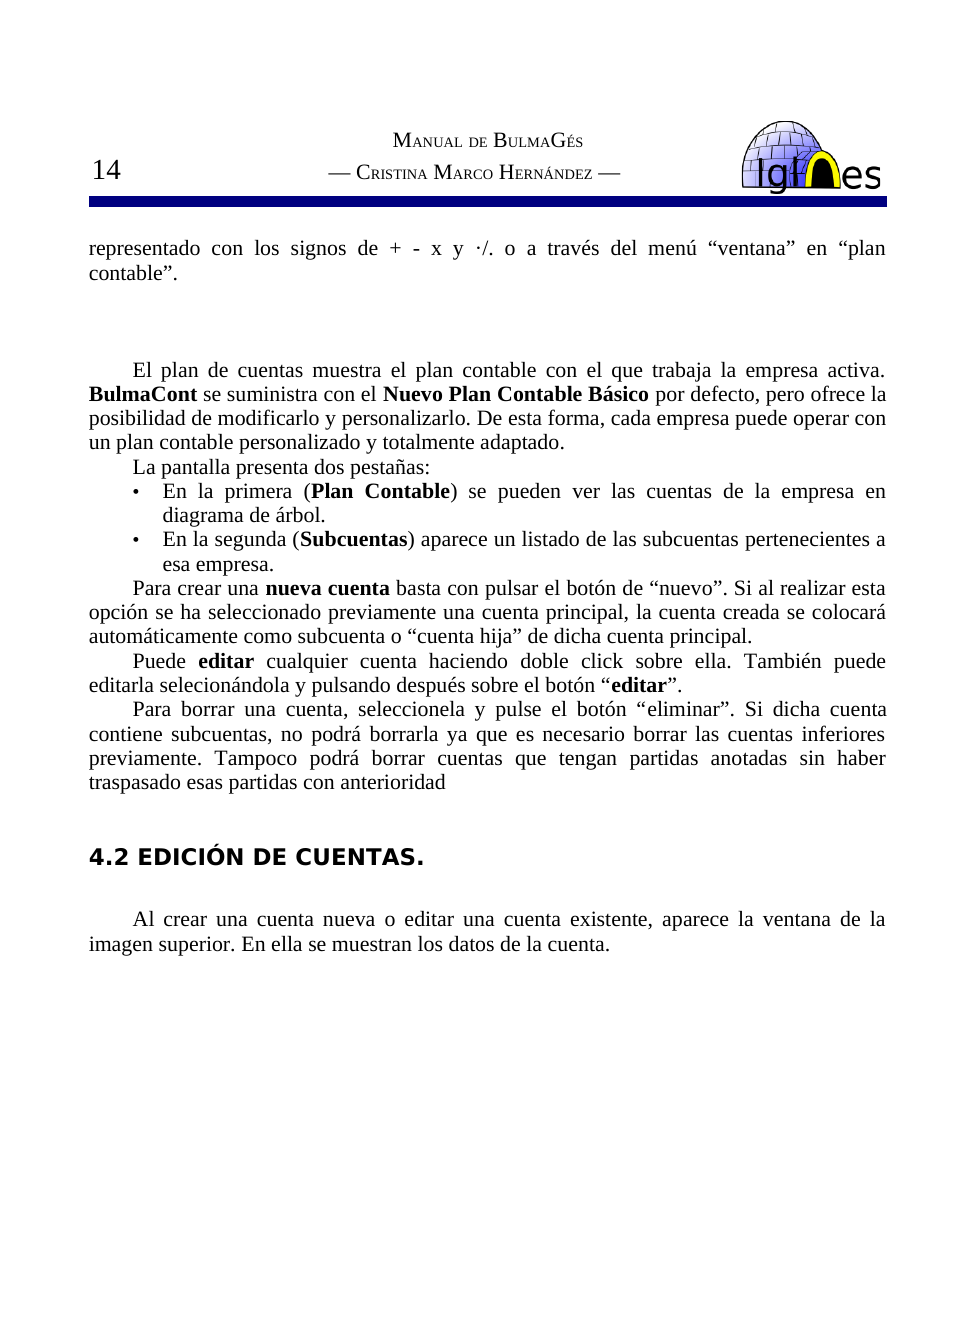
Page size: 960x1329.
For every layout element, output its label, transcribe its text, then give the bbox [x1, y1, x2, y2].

text Puede editar cualquier cuenta haciendo doble click sobre ella. También puede editarla selecionándola y pulsando después sobre el botón “editar”. [88, 649, 887, 697]
text La pantalla presenta dos pestañas: [88, 454, 887, 479]
picture [741, 121, 881, 194]
text Para crear una nueva cuenta basta con pulsar el botón de “nuevo”. Si al realizar esta opción se ha seleccionado previamente una cuenta principal, la cuenta creada se colocará automáticamente como subcuenta o “cuenta hija” de dicha cuenta principal. [88, 576, 887, 649]
text Al crear una cuenta nueva o editar una cuenta existente, aparece la ventana de la imagen superior. En ella se muestran los datos de la cuenta. [88, 907, 887, 956]
subtitle 4.2 EDICIÓN DE CUENTAS. [88, 844, 887, 870]
list En la primera (Plan Contable) se pueden ver las cuentas de la empresa en diagrama de árbol. [133, 479, 887, 527]
list En la segunda (Subcuentas) aparece un listado de las subcuentas pertenecientes a esa empresa. [133, 527, 887, 576]
text representado con los signos de + - x y ·/. o a través del menú “ventana” en “plan contable”. [88, 236, 887, 285]
text Para borrar una cuenta, seleccionela y pulse el botón “eliminar”. Si dicha cuenta contiene subcuentas, no podrá borrarla ya que es necesario borrar las cuentas inferiores previamente. Tampoco podrá borrar cuentas que tengan partidas anotadas sin haber traspasado esas partidas con anterioridad [88, 697, 887, 794]
text El plan de cuentas muestra el plan contable con el que trabaja la empresa activa. BulmaCont se suministra con el Nuevo Plan Contable Básico por defecto, pero ofrece la posibilidad de modificarlo y personalizarlo. De esta forma, cada empresa puede operar con un plan contable personalizado y totalmente adaptado. [88, 357, 887, 454]
